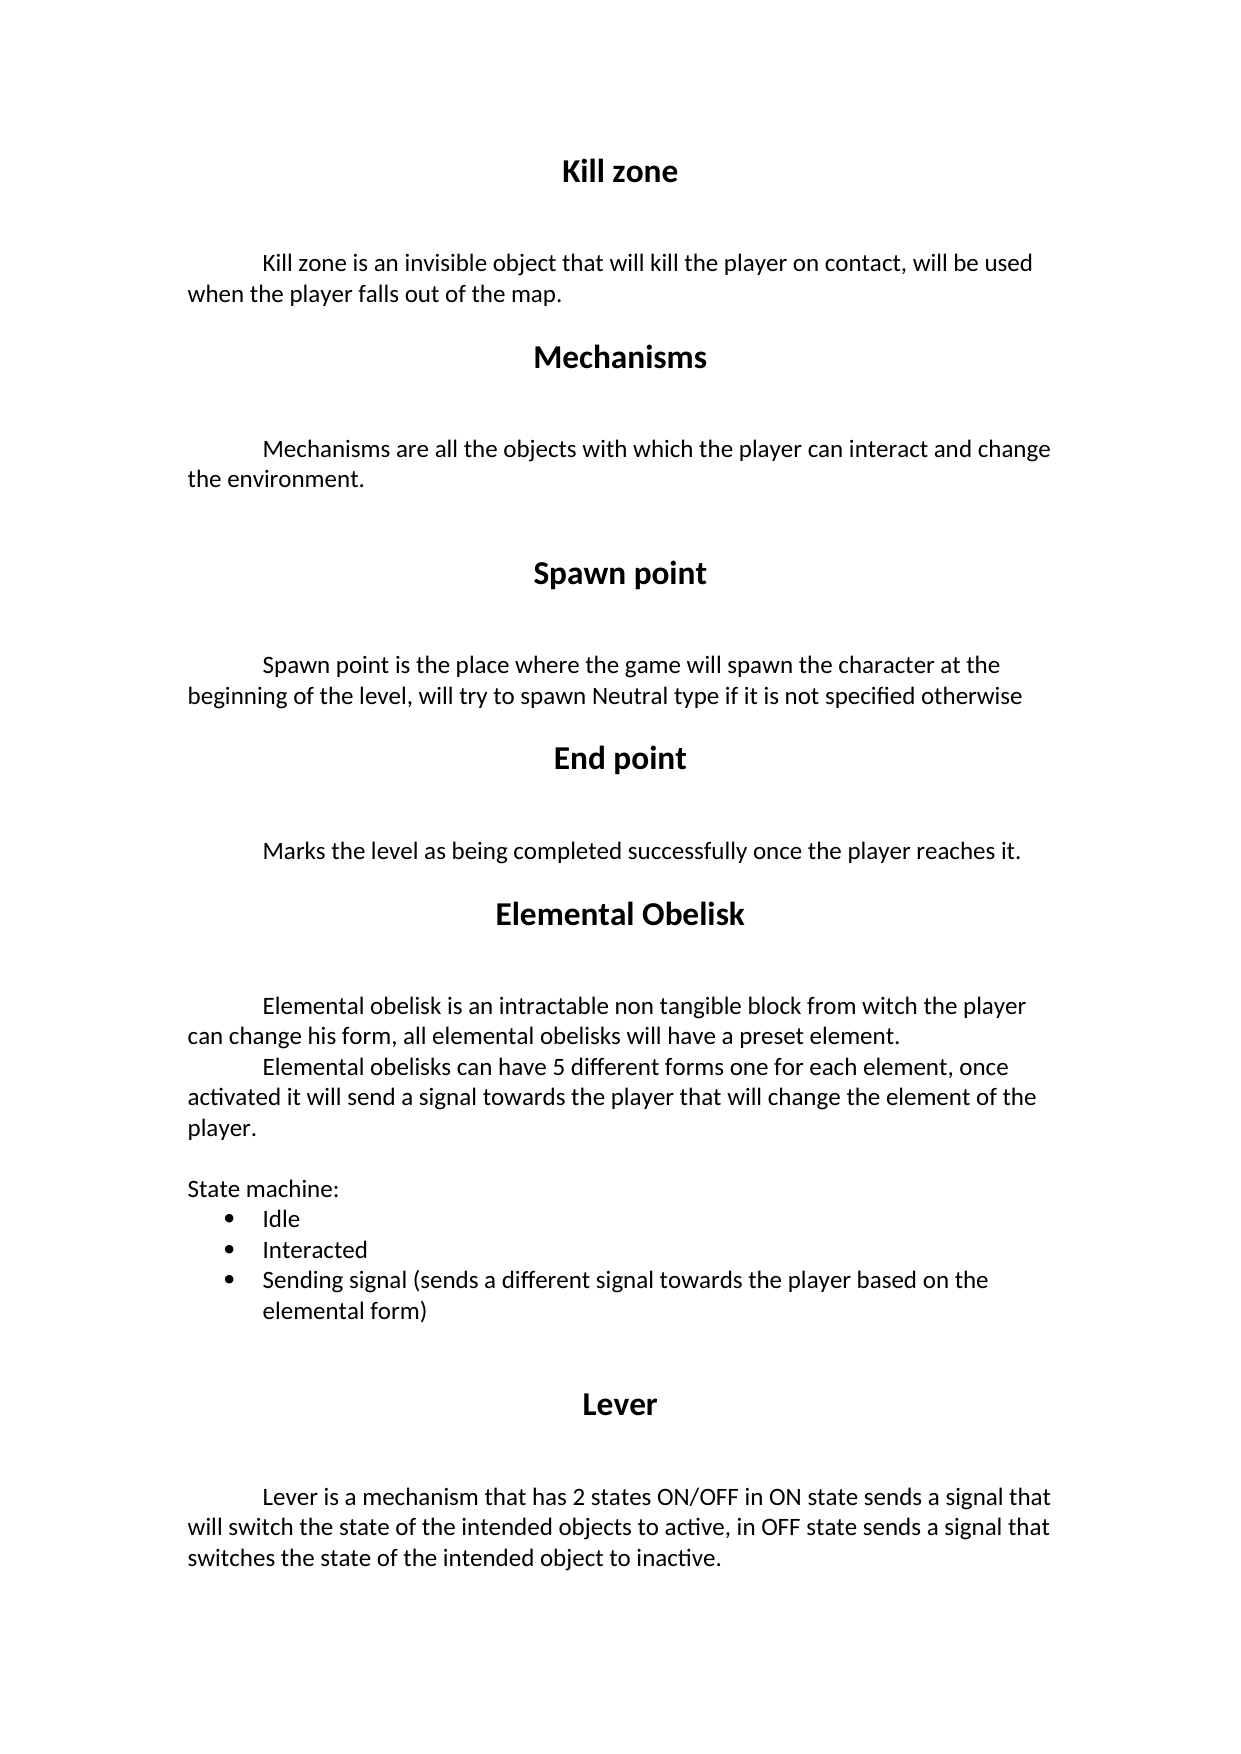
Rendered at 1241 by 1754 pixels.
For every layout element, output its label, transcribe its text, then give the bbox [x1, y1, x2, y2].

subtitle Mechanisms [187, 336, 1053, 376]
text Mechanisms are all the objects with which the player can interact and change the environment. [187, 433, 1053, 494]
list Idle [225, 1204, 1053, 1234]
text Elemental obelisk is an intractable non tangible block from witch the player can change his form, all elemental obelisks will have a preset element. [187, 990, 1053, 1051]
subtitle Spawn point [187, 552, 1053, 592]
text Kill zone is an invisible object that will kill the player on contact, will be used when the player falls out of the map. [187, 247, 1053, 308]
list Interacted [225, 1234, 1053, 1265]
text State machine: [187, 1173, 1053, 1204]
subtitle Kill zone [187, 150, 1053, 191]
text Spawn point is the place where the game will spawn the character at the beginning of the level, will try to spawn Neutral type if it is not specified otherwise [187, 649, 1053, 710]
text Marks the level as being completed successfully once the player reaches it. [187, 835, 1053, 865]
subtitle Elemental Obelisk [187, 892, 1053, 933]
list Sending signal (sends a different signal towards the player based on the elemental form) [225, 1265, 1053, 1326]
subtitle End point [187, 737, 1053, 778]
text Lever is a mechanism that has 2 states ON/OFF in ON state sends a signal that will switch the state of the intended objects to active, in OFF state sends a signal that switches the state of the intended object to inactive. [187, 1481, 1053, 1572]
text Elemental obelisks can have 5 different forms one for each element, once activated it will send a signal towards the player that will change the element of the player. [187, 1051, 1053, 1143]
subtitle Lever [187, 1383, 1053, 1424]
